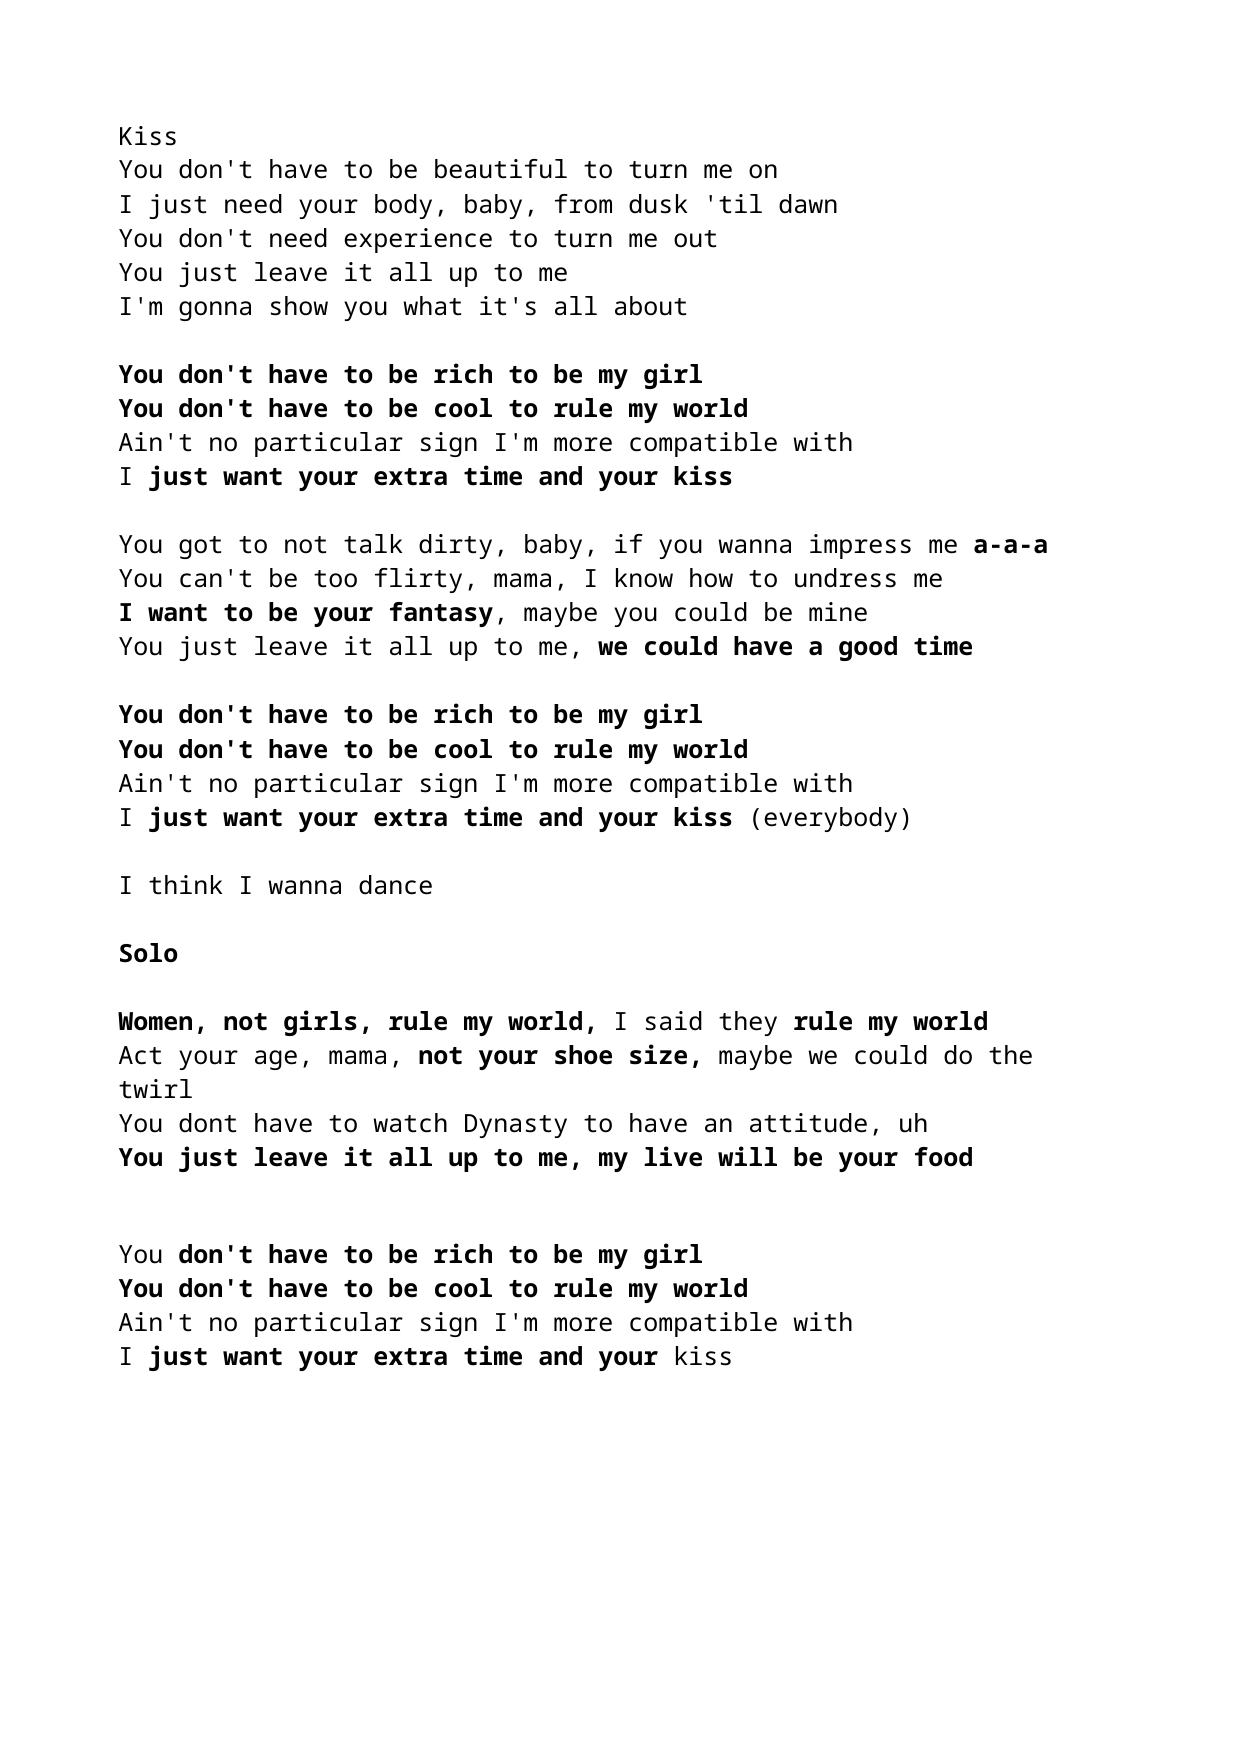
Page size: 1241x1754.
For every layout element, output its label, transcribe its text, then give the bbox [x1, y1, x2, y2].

text You don't have to be rich to be my girl You don't have to be cool to rule my world Ain't no particular sign I'm more compatible with I just want your extra time and your kiss (everybody) [118, 697, 1122, 833]
text Women, not girls, rule my world, I said they rule my world Act your age, mama, not your shoe size, maybe we could do the twirl You dont have to watch Dynasty to have an attitude, uh You just leave it all up to me, my live will be your food [118, 1004, 1122, 1237]
text Kiss [118, 118, 1122, 152]
text You don't have to be rich to be my girl You don't have to be cool to rule my world Ain't no particular sign I'm more compatible with I just want your extra time and your kiss [118, 357, 1122, 493]
text You don't have to be beautiful to turn me on I just need your body, baby, from dusk 'til dawn You don't need experience to turn me out You just leave it all up to me I'm gonna show you what it's all about [118, 152, 1122, 322]
text You don't have to be rich to be my girl You don't have to be cool to rule my world Ain't no particular sign I'm more compatible with I just want your extra time and your kiss [118, 1237, 1122, 1373]
text I think I wanna dance [118, 867, 1122, 902]
text Solo [118, 902, 1122, 970]
text You got to not talk dirty, baby, if you wanna impress me a-a-a You can't be too flirty, mama, I know how to undress me I want to be your fantasy, maybe you could be mine You just leave it all up to me, we could have a good time [118, 527, 1122, 663]
